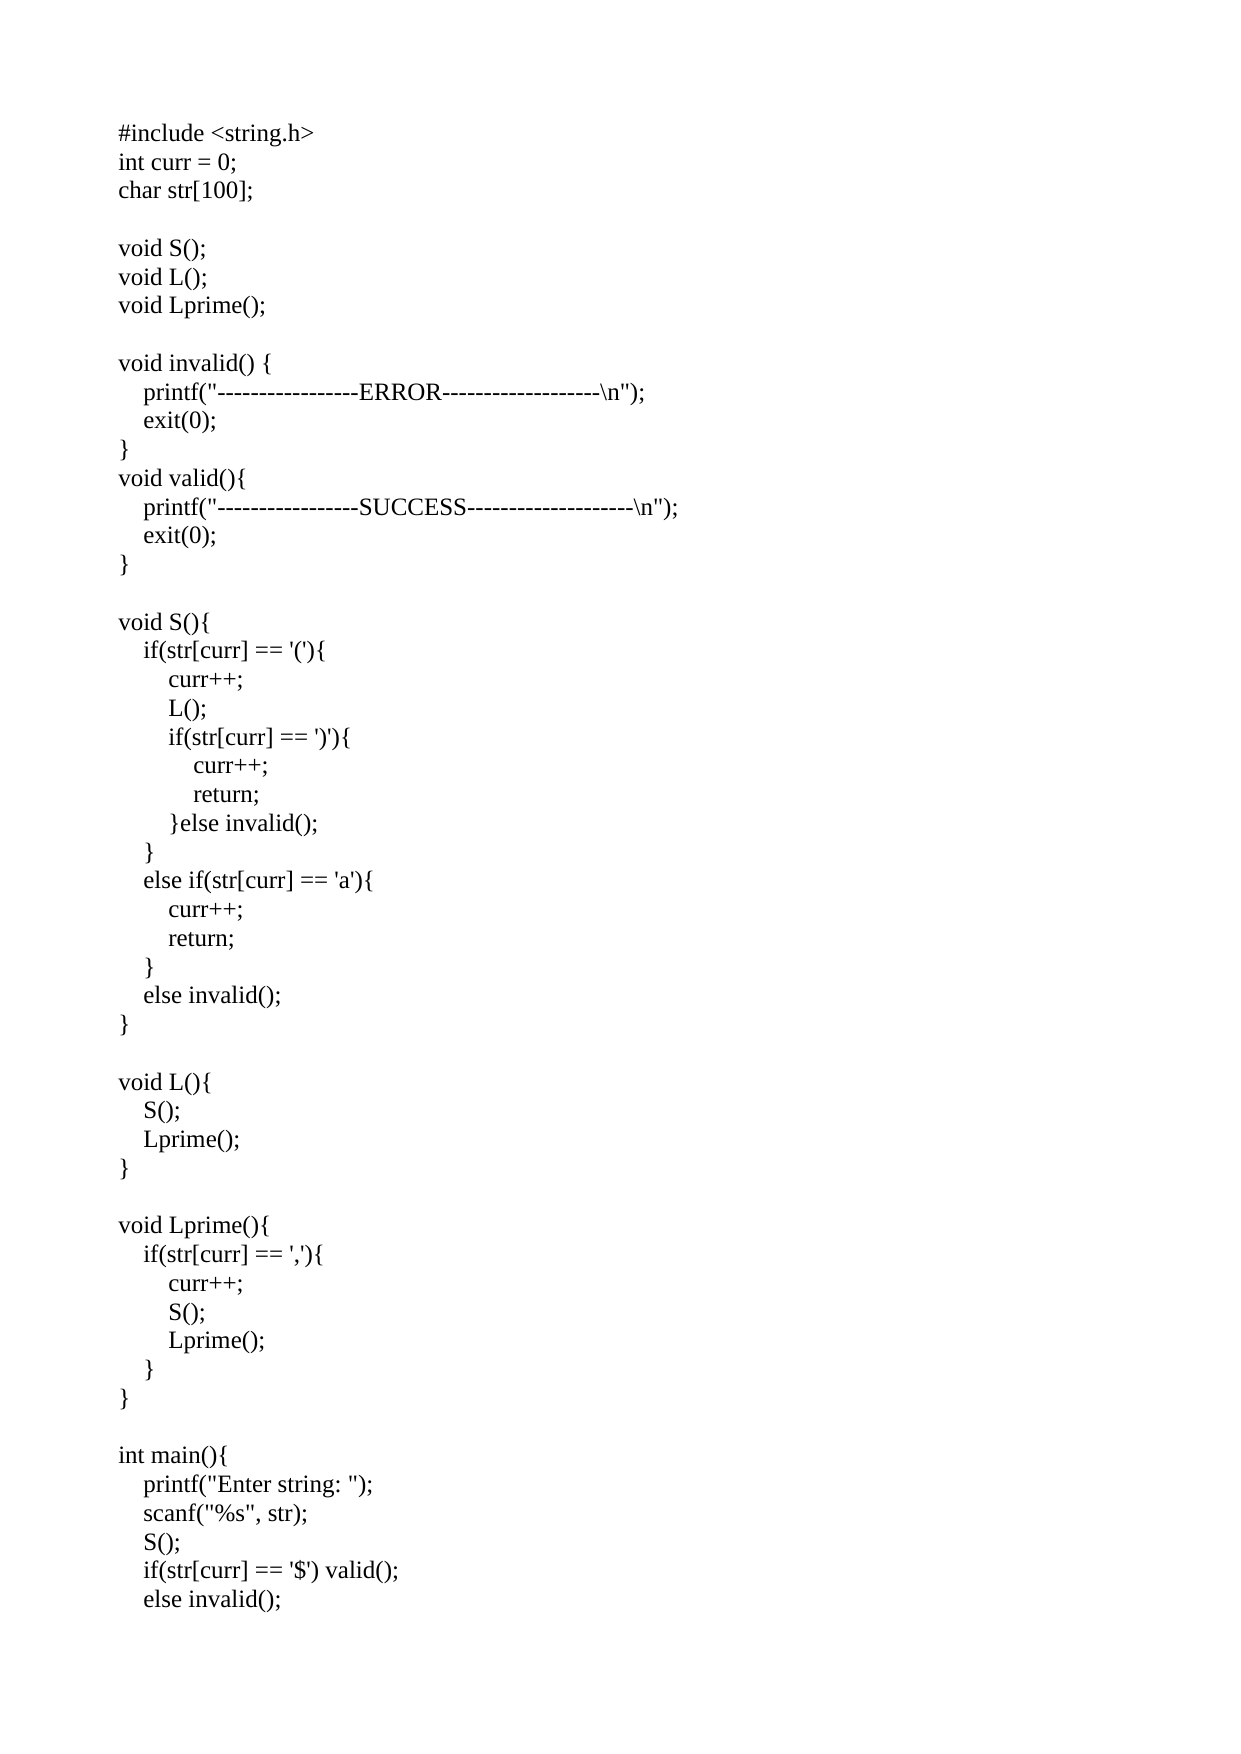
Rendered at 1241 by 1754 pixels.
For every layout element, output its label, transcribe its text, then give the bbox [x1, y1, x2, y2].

text scanf("%s", str); [118, 1498, 1122, 1527]
text if(str[curr] == '$') valid(); [118, 1556, 1122, 1584]
text exit(0); [118, 406, 1122, 434]
text void S(){ [118, 607, 1122, 636]
text void Lprime(); [118, 291, 1122, 319]
text if(str[curr] == '('){ [118, 636, 1122, 664]
text curr++; [118, 1268, 1122, 1297]
text } [118, 434, 1122, 463]
text else if(str[curr] == 'a'){ [118, 866, 1122, 894]
text curr++; [118, 664, 1122, 693]
text return; [118, 779, 1122, 808]
text }else invalid(); [118, 808, 1122, 837]
text return; [118, 923, 1122, 952]
text curr++; [118, 751, 1122, 779]
text } [118, 1383, 1122, 1412]
text printf("Enter string: "); [118, 1469, 1122, 1498]
text printf("-----------------ERROR-------------------\n"); [118, 377, 1122, 406]
text void Lprime(){ [118, 1211, 1122, 1239]
text S(); [118, 1096, 1122, 1124]
text S(); [118, 1297, 1122, 1326]
text void valid(){ [118, 463, 1122, 492]
text int curr = 0; [118, 147, 1122, 176]
text S(); [118, 1527, 1122, 1556]
text if(str[curr] == ')'){ [118, 722, 1122, 751]
text else invalid(); [118, 1584, 1122, 1613]
text L(); [118, 693, 1122, 722]
text } [118, 952, 1122, 981]
text printf("-----------------SUCCESS--------------------\n"); [118, 492, 1122, 521]
text curr++; [118, 894, 1122, 923]
text } [118, 1009, 1122, 1038]
text if(str[curr] == ','){ [118, 1239, 1122, 1268]
text char str[100]; [118, 176, 1122, 204]
text int main(){ [118, 1441, 1122, 1469]
text Lprime(); [118, 1124, 1122, 1153]
text void L(){ [118, 1067, 1122, 1096]
text #include <string.h> [118, 118, 1122, 147]
text } [118, 837, 1122, 866]
text exit(0); [118, 521, 1122, 549]
text void L(); [118, 262, 1122, 291]
text else invalid(); [118, 981, 1122, 1009]
text void invalid() { [118, 348, 1122, 377]
text Lprime(); [118, 1326, 1122, 1354]
text } [118, 549, 1122, 578]
text } [118, 1153, 1122, 1182]
text } [118, 1354, 1122, 1383]
text void S(); [118, 233, 1122, 262]
